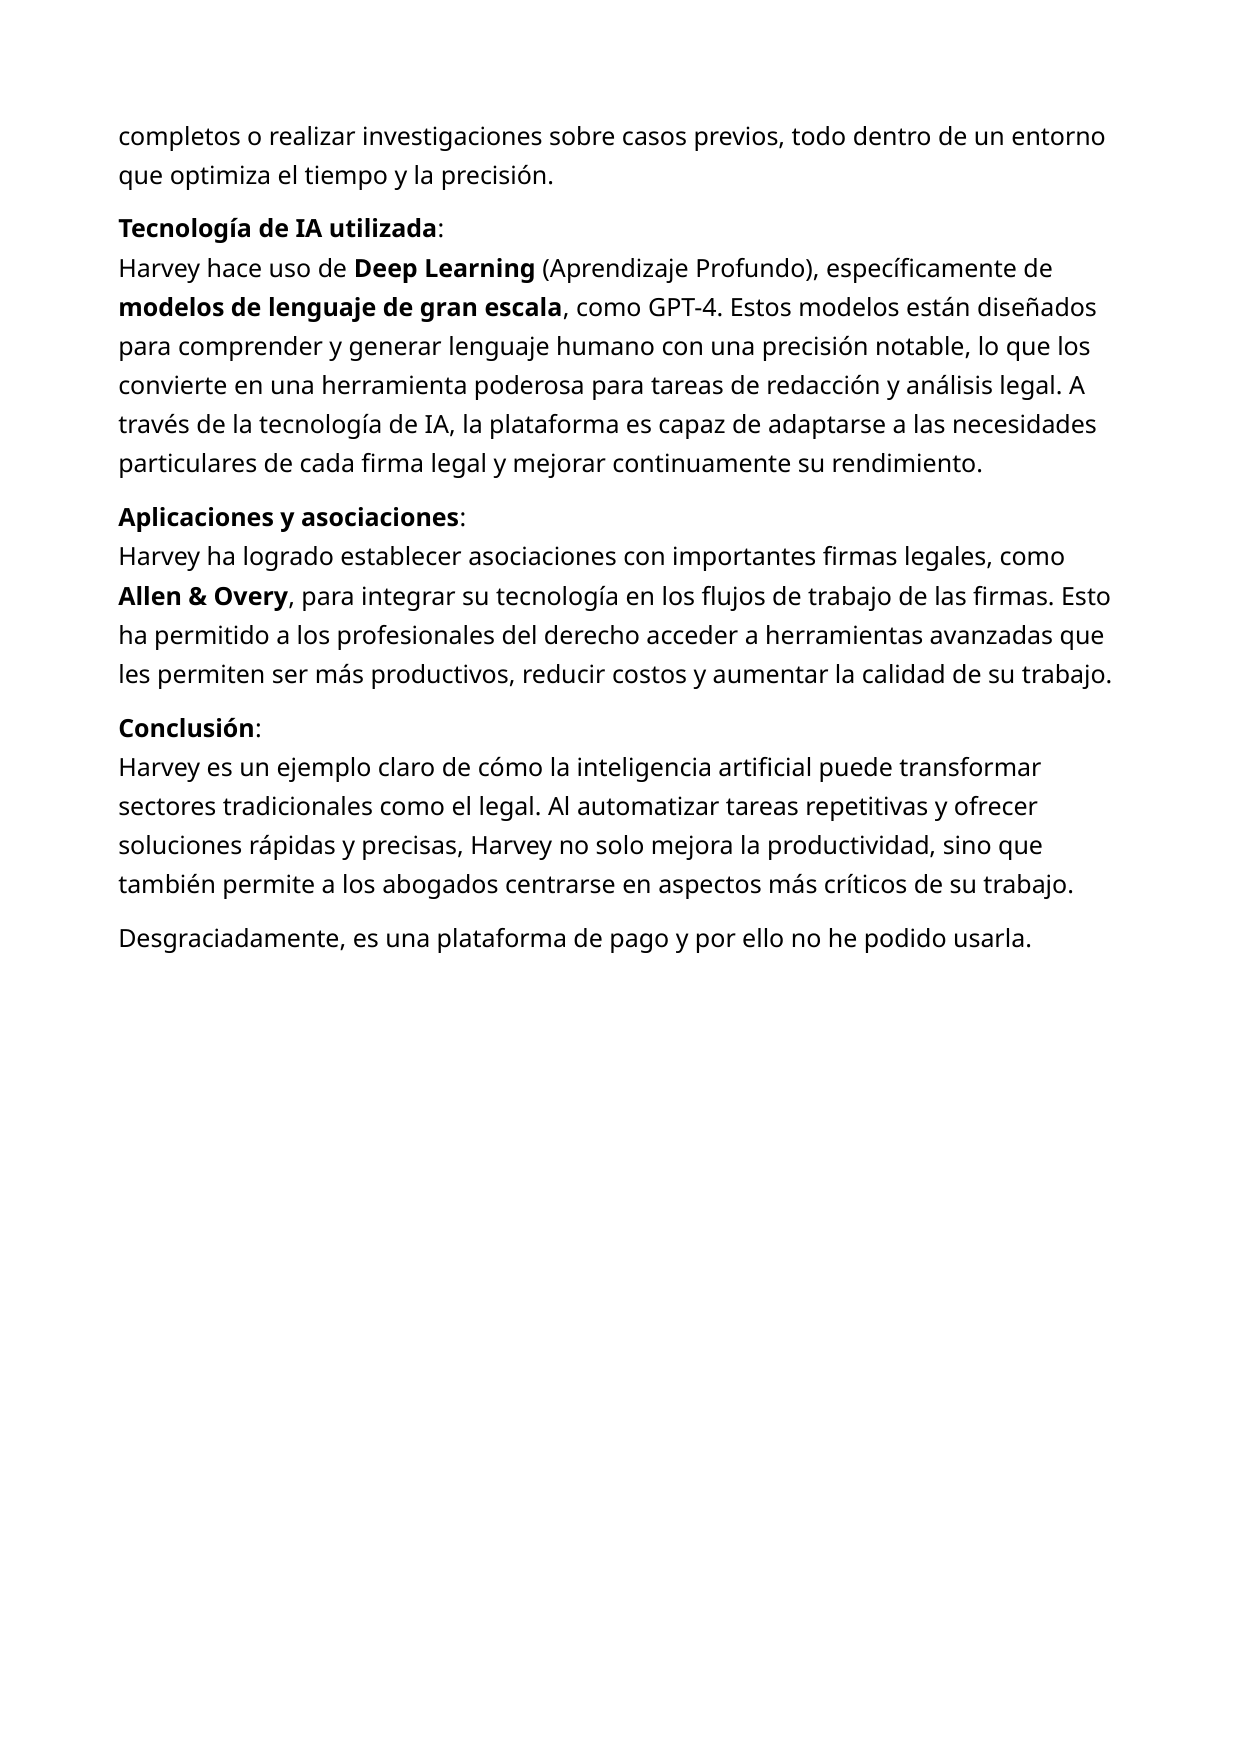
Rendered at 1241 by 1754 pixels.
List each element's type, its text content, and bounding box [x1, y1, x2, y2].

text completos o realizar investigaciones sobre casos previos, todo dentro de un entorno que optimiza el tiempo y la precisión. [118, 118, 1122, 191]
text Tecnología de IA utilizada: Harvey hace uso de Deep Learning (Aprendizaje Profundo), específicamente de modelos de lenguaje de gran escala, como GPT-4. Estos modelos están diseñados para comprender y generar lenguaje humano con una precisión notable, lo que los convierte en una herramienta poderosa para tareas de redacción y análisis legal. A través de la tecnología de IA, la plataforma es capaz de adaptarse a las necesidades particulares de cada firma legal y mejorar continuamente su rendimiento. [118, 211, 1122, 480]
text Conclusión: Harvey es un ejemplo claro de cómo la inteligencia artificial puede transformar sectores tradicionales como el legal. Al automatizar tareas repetitivas y ofrecer soluciones rápidas y precisas, Harvey no solo mejora la productividad, sino que también permite a los abogados centrarse en aspectos más críticos de su trabajo. [118, 710, 1122, 901]
text Desgraciadamente, es una plataforma de pago y por ello no he podido usarla. [118, 921, 1122, 955]
text Aplicaciones y asociaciones: Harvey ha logrado establecer asociaciones con importantes firmas legales, como Allen & Overy, para integrar su tecnología en los flujos de trabajo de las firmas. Esto ha permitido a los profesionales del derecho acceder a herramientas avanzadas que les permiten ser más productivos, reducir costos y aumentar la calidad de su trabajo. [118, 500, 1122, 691]
